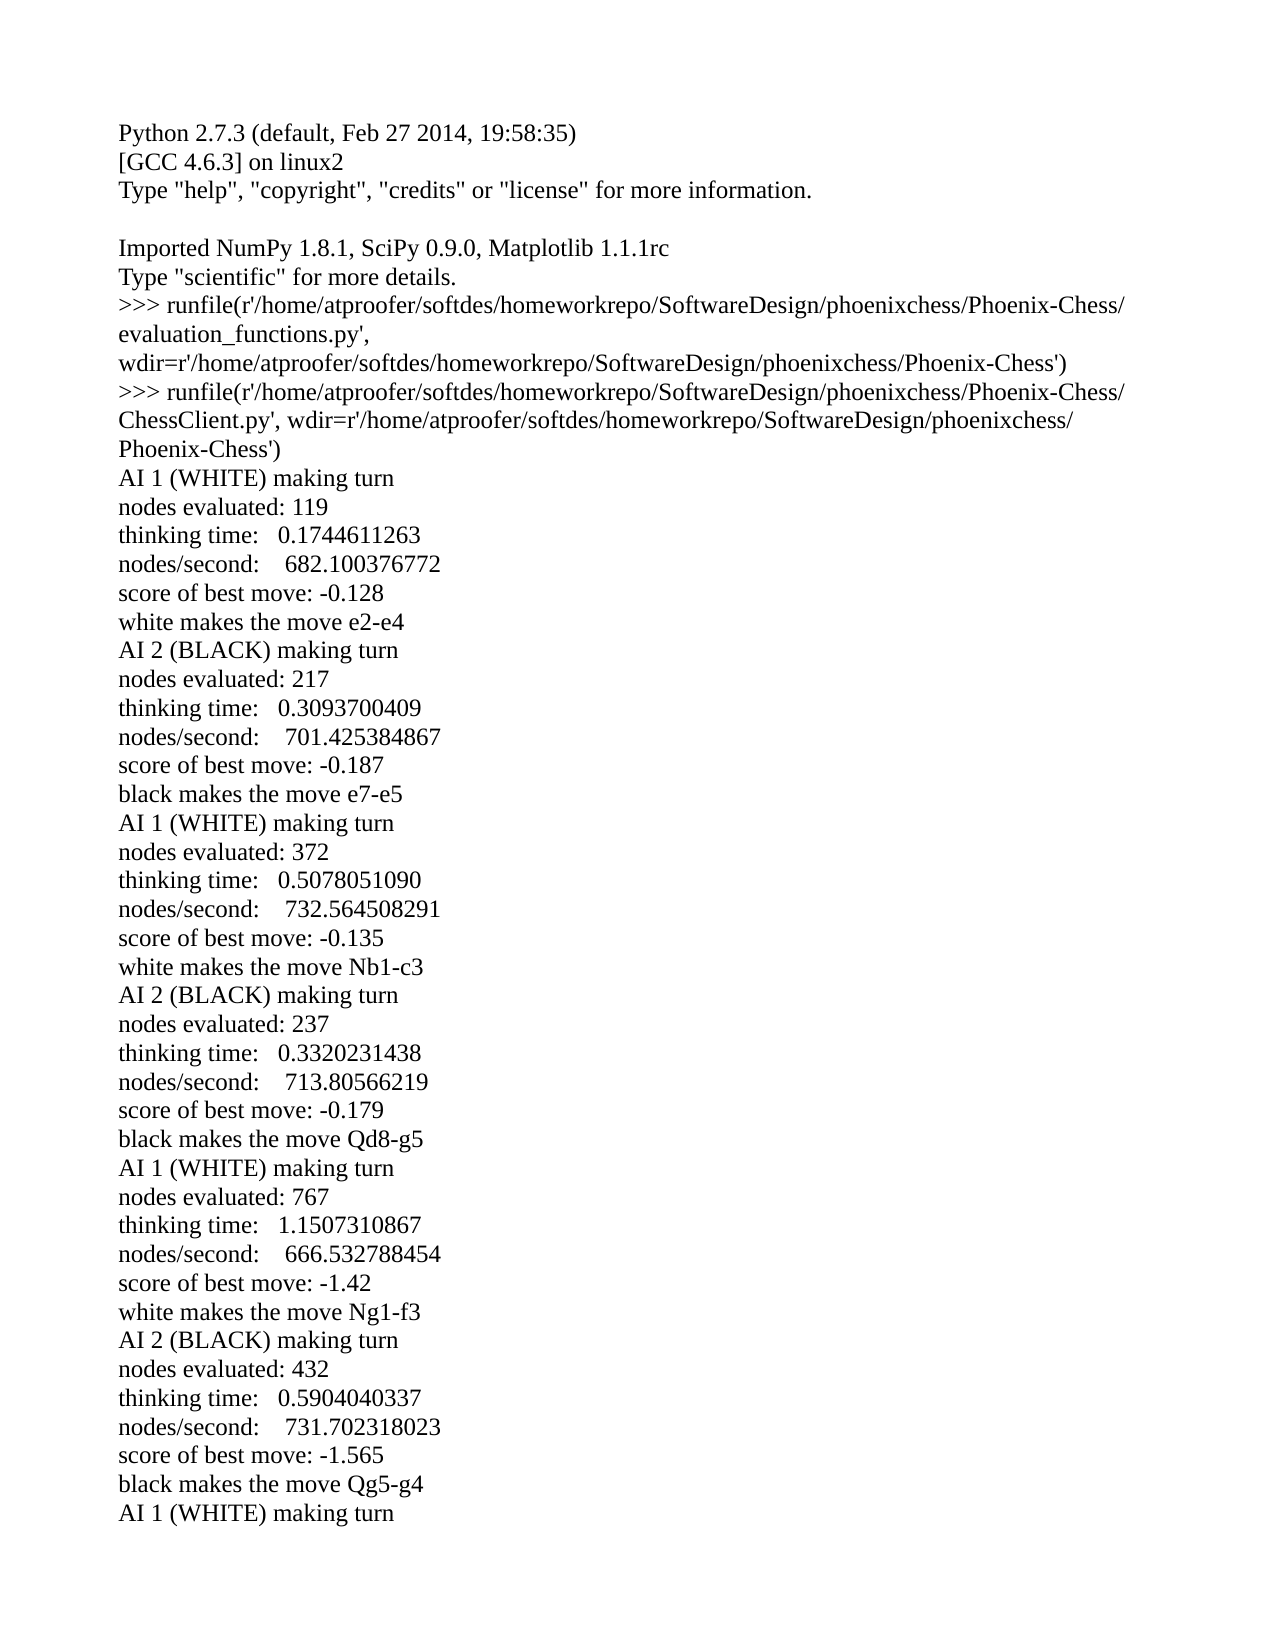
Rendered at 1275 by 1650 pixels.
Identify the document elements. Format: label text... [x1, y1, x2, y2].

text nodes evaluated: 432 [118, 1354, 1157, 1383]
text nodes/second: 713.80566219 [118, 1067, 1157, 1096]
text Type "scientific" for more details. [118, 262, 1157, 291]
text score of best move: -0.187 [118, 751, 1157, 779]
text white makes the move Nb1-c3 [118, 952, 1157, 981]
text nodes evaluated: 372 [118, 837, 1157, 866]
text score of best move: -0.135 [118, 923, 1157, 952]
text thinking time: 0.1744611263 [118, 521, 1157, 549]
text nodes/second: 732.564508291 [118, 894, 1157, 923]
text AI 2 (BLACK) making turn [118, 1326, 1157, 1354]
text AI 1 (WHITE) making turn [118, 1153, 1157, 1182]
text score of best move: -1.42 [118, 1268, 1157, 1297]
text AI 1 (WHITE) making turn [118, 1498, 1157, 1527]
text nodes evaluated: 217 [118, 664, 1157, 693]
text nodes evaluated: 237 [118, 1009, 1157, 1038]
text AI 2 (BLACK) making turn [118, 981, 1157, 1009]
text nodes evaluated: 119 [118, 492, 1157, 521]
text nodes/second: 666.532788454 [118, 1239, 1157, 1268]
text Imported NumPy 1.8.1, SciPy 0.9.0, Matplotlib 1.1.1rc [118, 233, 1157, 262]
text AI 1 (WHITE) making turn [118, 808, 1157, 837]
text white makes the move Ng1-f3 [118, 1297, 1157, 1326]
text thinking time: 1.1507310867 [118, 1211, 1157, 1239]
text >>> runfile(r'/home/atproofer/softdes/homeworkrepo/SoftwareDesign/phoenixchess/Phoenix-Chess/ChessClient.py', wdir=r'/home/atproofer/softdes/homeworkrepo/SoftwareDesign/phoenixchess/Phoenix-Chess') [118, 377, 1157, 463]
text white makes the move e2-e4 [118, 607, 1157, 636]
text thinking time: 0.3093700409 [118, 693, 1157, 722]
text score of best move: -1.565 [118, 1441, 1157, 1469]
text nodes/second: 682.100376772 [118, 549, 1157, 578]
text score of best move: -0.128 [118, 578, 1157, 607]
text thinking time: 0.5078051090 [118, 866, 1157, 894]
text black makes the move e7-e5 [118, 779, 1157, 808]
text >>> runfile(r'/home/atproofer/softdes/homeworkrepo/SoftwareDesign/phoenixchess/Phoenix-Chess/evaluation_functions.py', wdir=r'/home/atproofer/softdes/homeworkrepo/SoftwareDesign/phoenixchess/Phoenix-Chess') [118, 291, 1157, 377]
text nodes/second: 731.702318023 [118, 1412, 1157, 1441]
text thinking time: 0.3320231438 [118, 1038, 1157, 1067]
text nodes/second: 701.425384867 [118, 722, 1157, 751]
text black makes the move Qd8-g5 [118, 1124, 1157, 1153]
text [GCC 4.6.3] on linux2 [118, 147, 1157, 176]
text AI 2 (BLACK) making turn [118, 636, 1157, 664]
text black makes the move Qg5-g4 [118, 1469, 1157, 1498]
text thinking time: 0.5904040337 [118, 1383, 1157, 1412]
text AI 1 (WHITE) making turn [118, 463, 1157, 492]
text Python 2.7.3 (default, Feb 27 2014, 19:58:35) [118, 118, 1157, 147]
text nodes evaluated: 767 [118, 1182, 1157, 1211]
text score of best move: -0.179 [118, 1096, 1157, 1124]
text Type "help", "copyright", "credits" or "license" for more information. [118, 176, 1157, 204]
